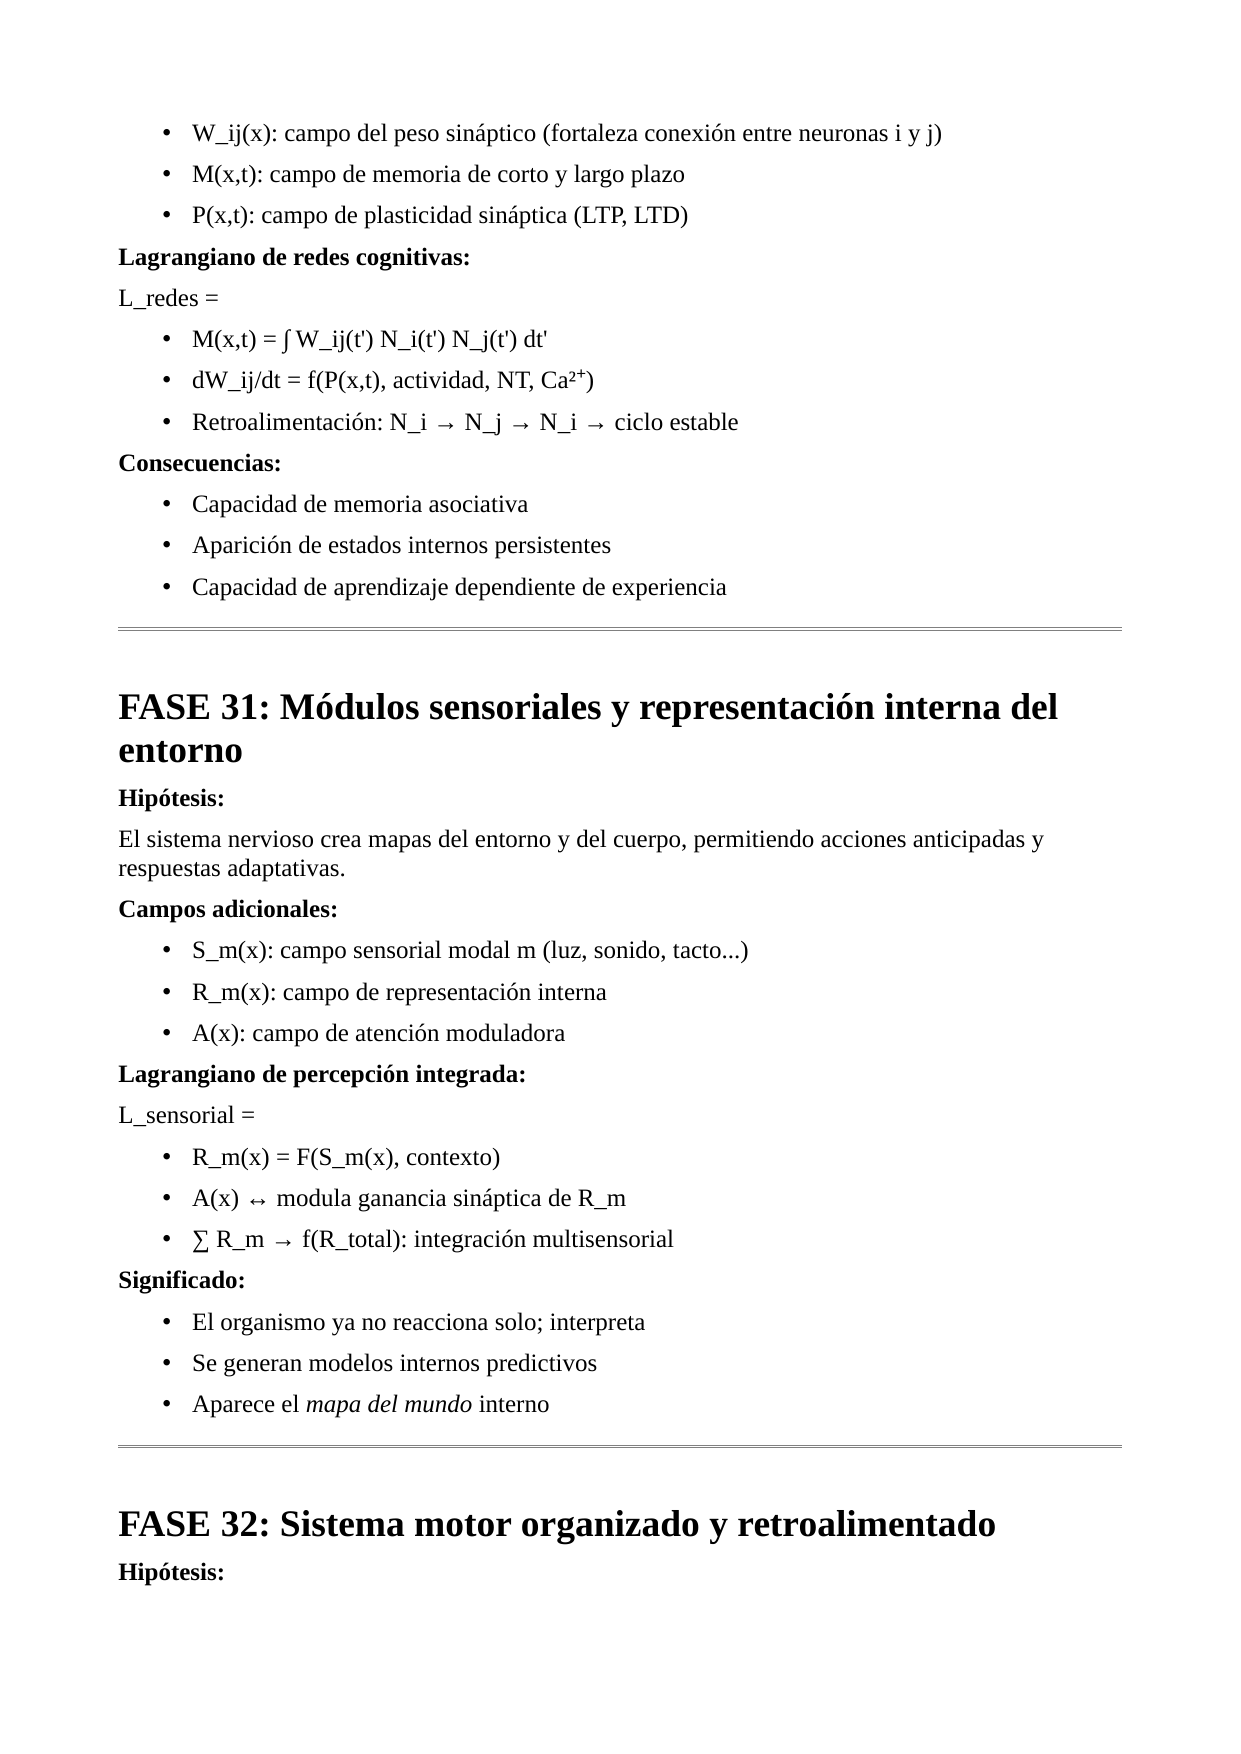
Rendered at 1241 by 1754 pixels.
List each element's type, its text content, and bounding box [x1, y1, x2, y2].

list Se generan modelos internos predictivos [162, 1348, 1122, 1377]
text Significado: [118, 1266, 1122, 1294]
text Hipótesis: [118, 783, 1122, 812]
list Capacidad de memoria asociativa [162, 489, 1122, 518]
list M(x,t) = ∫ W_ij(t') N_i(t') N_j(t') dt' [162, 324, 1122, 353]
text Campos adicionales: [118, 894, 1122, 923]
text Consecuencias: [118, 448, 1122, 477]
list El organismo ya no reacciona solo; interpreta [162, 1307, 1122, 1336]
text L_redes = [118, 283, 1122, 312]
list Capacidad de aprendizaje dependiente de experiencia [162, 572, 1122, 601]
text L_sensorial = [118, 1101, 1122, 1129]
list R_m(x): campo de representación interna [162, 977, 1122, 1006]
list A(x) ↔ modula ganancia sináptica de R_m [162, 1183, 1122, 1212]
list Aparece el mapa del mundo interno [162, 1389, 1122, 1418]
text Lagrangiano de redes cognitivas: [118, 242, 1122, 271]
list A(x): campo de atención moduladora [162, 1018, 1122, 1047]
list Aparición de estados internos persistentes [162, 531, 1122, 559]
list W_ij(x): campo del peso sináptico (fortaleza conexión entre neuronas i y j) [162, 118, 1122, 147]
list M(x,t): campo de memoria de corto y largo plazo [162, 159, 1122, 188]
list S_m(x): campo sensorial modal m (luz, sonido, tacto...) [162, 936, 1122, 964]
list R_m(x) = F(S_m(x), contexto) [162, 1142, 1122, 1171]
list ∑ R_m → f(R_total): integración multisensorial [162, 1224, 1122, 1253]
text Hipótesis: [118, 1557, 1122, 1586]
list dW_ij/dt = f(P(x,t), actividad, NT, Ca²⁺) [162, 366, 1122, 394]
text Lagrangiano de percepción integrada: [118, 1059, 1122, 1088]
text El sistema nervioso crea mapas del entorno y del cuerpo, permitiendo acciones anticipadas y respuestas adaptativas. [118, 824, 1122, 882]
list P(x,t): campo de plasticidad sináptica (LTP, LTD) [162, 201, 1122, 229]
list Retroalimentación: N_i → N_j → N_i → ciclo estable [162, 407, 1122, 436]
subtitle FASE 32: Sistema motor organizado y retroalimentado [118, 1502, 1122, 1545]
subtitle FASE 31: Módulos sensoriales y representación interna del entorno [118, 684, 1122, 771]
